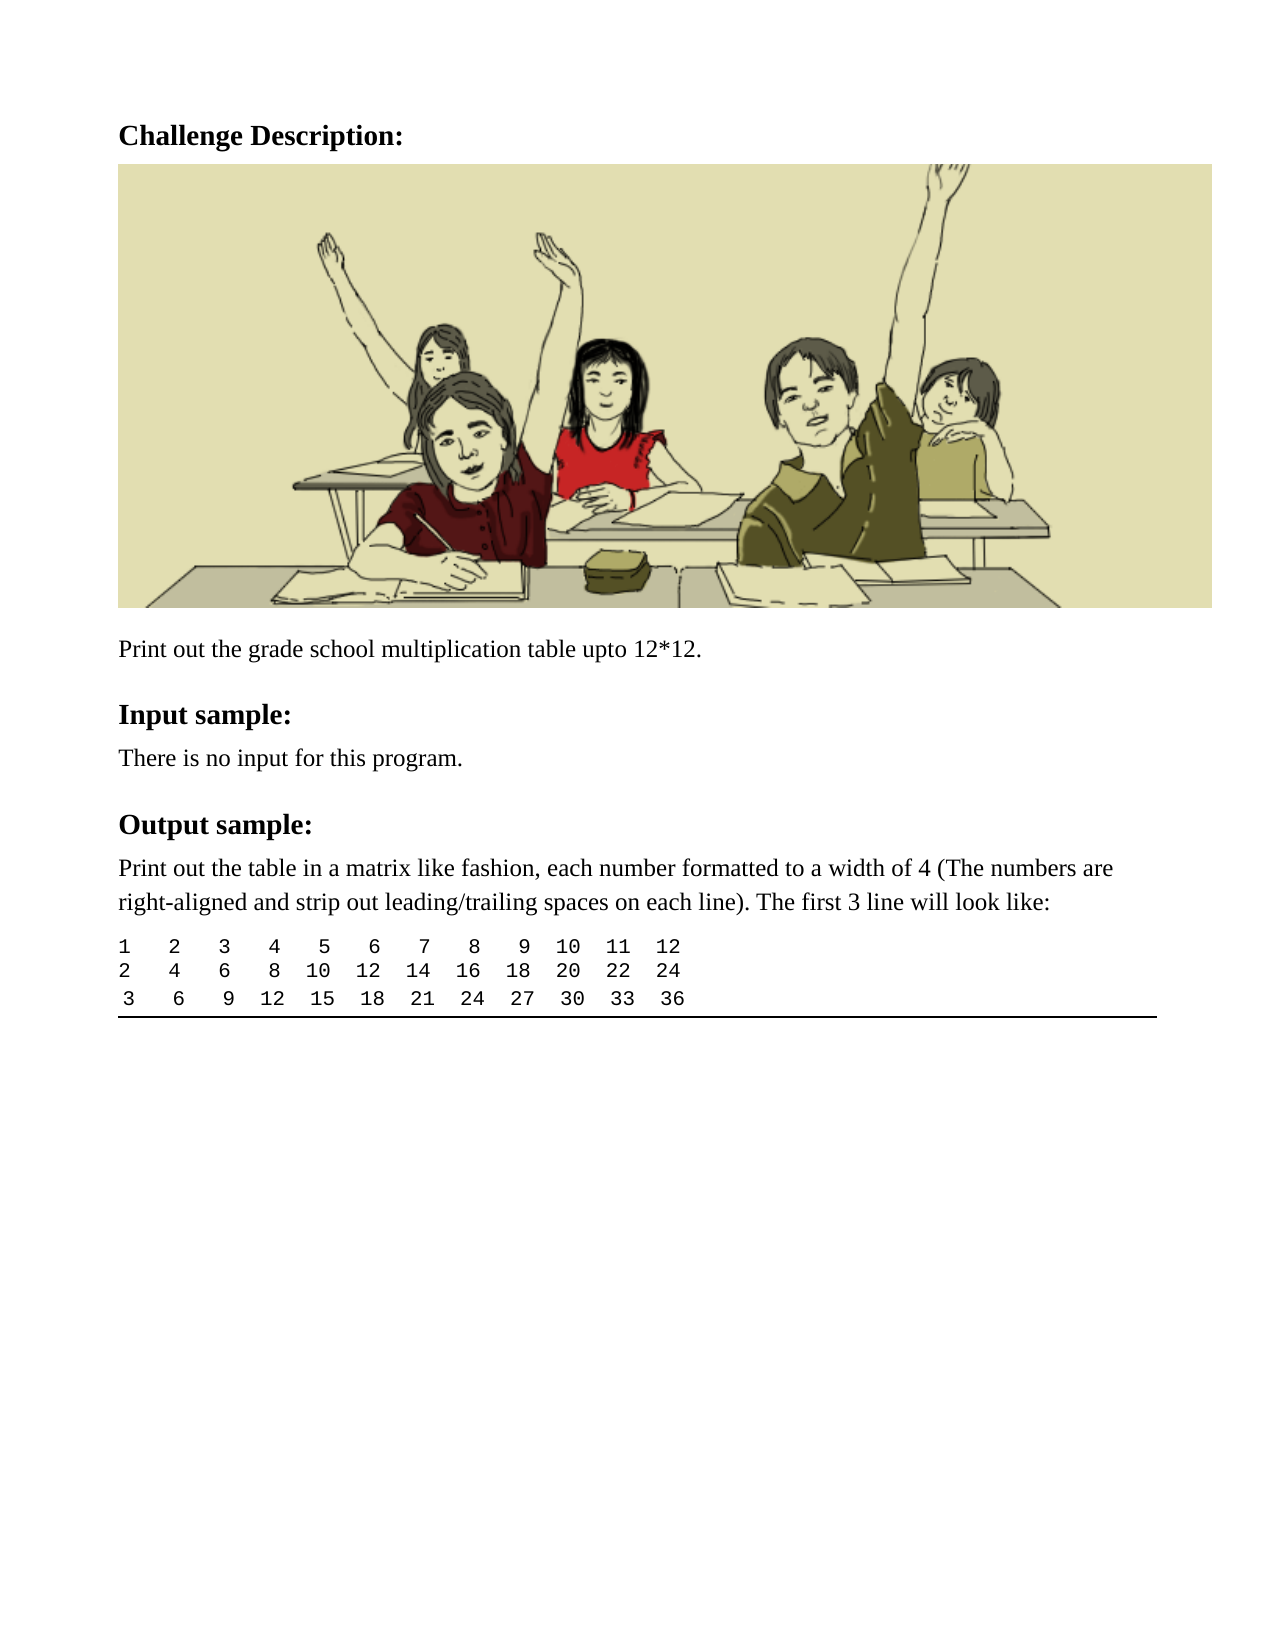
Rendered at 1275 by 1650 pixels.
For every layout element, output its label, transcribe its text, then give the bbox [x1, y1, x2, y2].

text 2 4 6 8 10 12 14 16 18 20 22 24 [118, 960, 1157, 984]
text There is no input for this program. [118, 743, 1157, 772]
text 3 6 9 12 15 18 21 24 27 30 33 36 [118, 984, 1157, 1016]
subtitle Challenge Description: [118, 118, 1157, 152]
text 1 2 3 4 5 6 7 8 9 10 11 12 [118, 937, 1157, 960]
text Print out the table in a matrix like fashion, each number formatted to a width of 4 (The numbers are right-aligned and strip out leading/trailing spaces on each line). The first 3 line will look like: [118, 853, 1157, 916]
picture [118, 164, 1212, 608]
subtitle Output sample: [118, 807, 1157, 841]
text Print out the grade school multiplication table upto 12*12. [118, 634, 1157, 662]
subtitle Input sample: [118, 697, 1157, 731]
